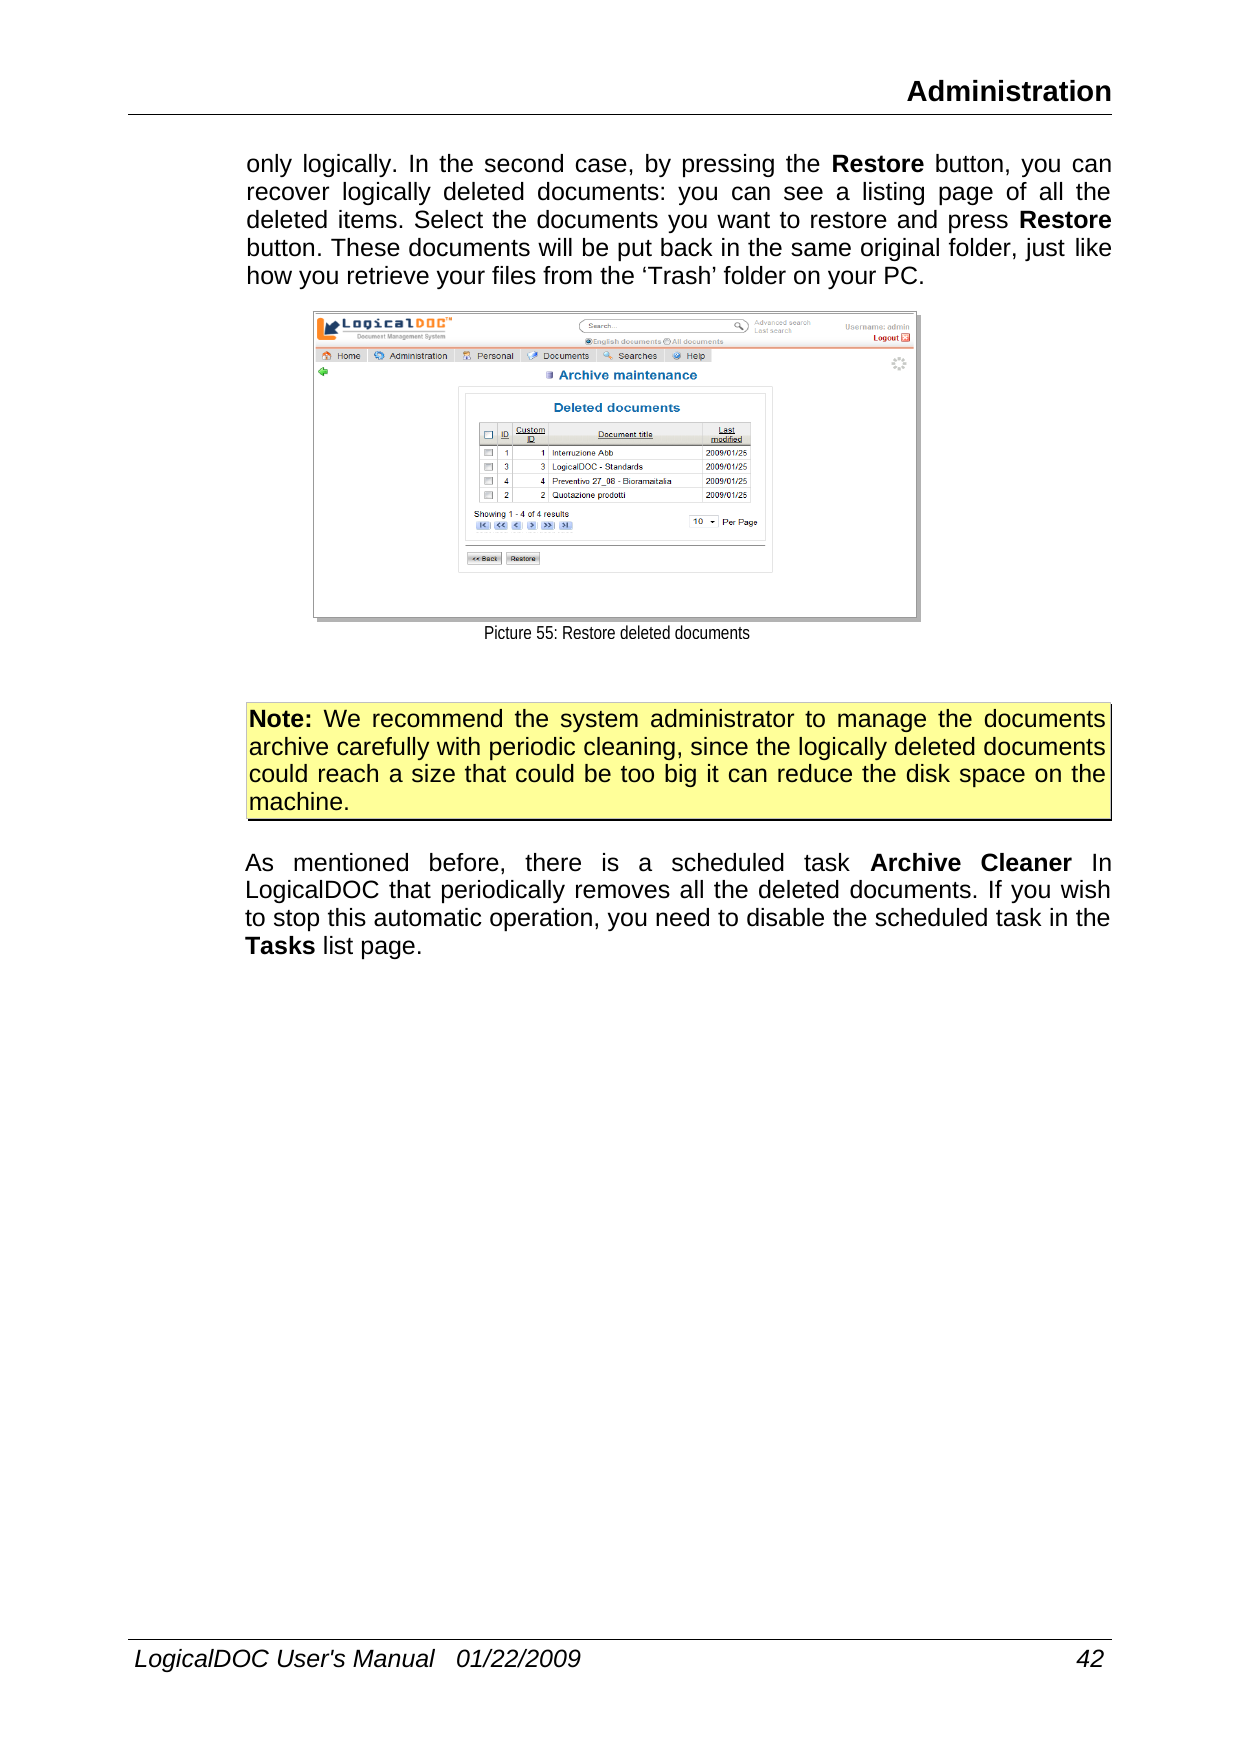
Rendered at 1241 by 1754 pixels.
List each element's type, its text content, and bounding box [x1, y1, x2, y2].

text As mentioned before, there is a scheduled task Archive Cleaner In LogicalDOC that periodically removes all the deleted documents. If you wish to stop this automatic operation, you need to disable the scheduled task in the Tasks list page. [245, 848, 1112, 960]
text only logically. In the second case, by pressing the Restore button, you can recover logically deleted documents: you can see a listing page of all the deleted items. Select the documents you want to restore and press Restore button. These documents will be put back in the same original folder, just like how you retrieve your files from the ‘Trash’ folder on your PC. [246, 150, 1112, 289]
text Picture 55: Restore deleted documents [288, 317, 946, 639]
picture [315, 313, 914, 615]
text Note: We recommend the system administrator to manage the documents archive carefully with periodic cleaning, since the logically deleted documents could reach a size that could be too big it can reduce the disk space on the machine. [247, 703, 1110, 818]
